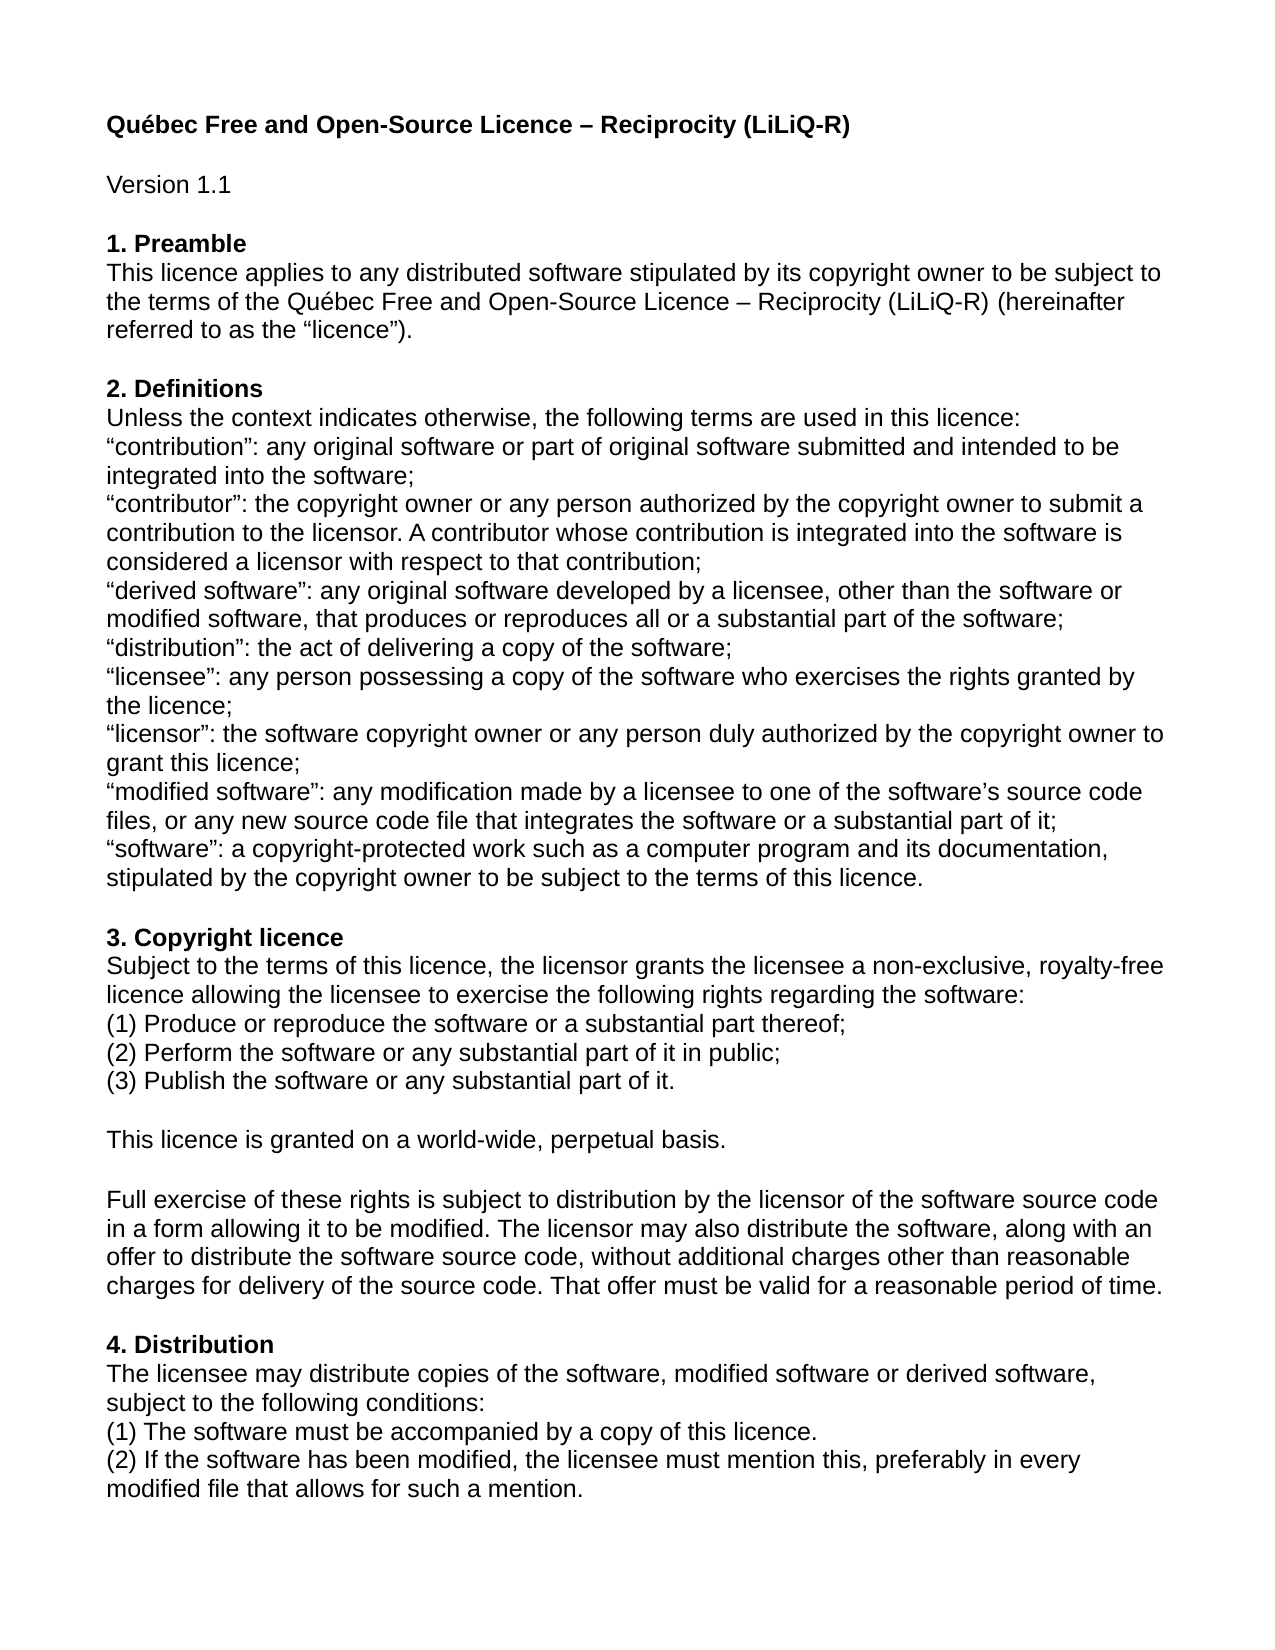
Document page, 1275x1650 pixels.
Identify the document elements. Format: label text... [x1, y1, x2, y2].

text “derived software”: any original software developed by a licensee, other than the software or modified software, that produces or reproduces all or a substantial part of the software; [106, 576, 1167, 633]
text (1) Produce or reproduce the software or a substantial part thereof; [106, 1009, 1167, 1037]
text (2) If the software has been modified, the licensee must mention this, preferably in every modified file that allows for such a mention. [106, 1445, 1167, 1503]
text (1) The software must be accompanied by a copy of this licence. [106, 1417, 1167, 1445]
text Subject to the terms of this licence, the licensor grants the licensee a non-exclusive, royalty-free licence allowing the licensee to exercise the following rights regarding the software: [106, 951, 1167, 1009]
text The licensee may distribute copies of the software, modified software or derived software, subject to the following conditions: [106, 1359, 1167, 1417]
text Full exercise of these rights is subject to distribution by the licensor of the software source code in a form allowing it to be modified. The licensor may also distribute the software, along with an offer to distribute the software source code, without additional charges other than reasonable charges for delivery of the source code. That offer must be valid for a reasonable period of time. [106, 1185, 1167, 1300]
text Unless the context indicates otherwise, the following terms are used in this licence: [106, 403, 1167, 432]
text Québec Free and Open-Source Licence – Reciprocity (LiLiQ-R) [106, 110, 1167, 139]
text This licence is granted on a world-wide, perpetual basis. [106, 1126, 1167, 1154]
text (3) Publish the software or any substantial part of it. [106, 1066, 1167, 1095]
text “licensor”: the software copyright owner or any person duly authorized by the copyright owner to grant this licence; [106, 719, 1167, 777]
text “distribution”: the act of delivering a copy of the software; [106, 633, 1167, 662]
text (2) Perform the software or any substantial part of it in public; [106, 1037, 1167, 1066]
text “contributor”: the copyright owner or any person authorized by the copyright owner to submit a contribution to the licensor. A contributor whose contribution is integrated into the software is considered a licensor with respect to that contribution; [106, 489, 1167, 576]
text 3. Copyright licence [106, 922, 1167, 951]
text 2. Definitions [106, 374, 1167, 403]
text “software”: a copyright-protected work such as a computer program and its documentation, stipulated by the copyright owner to be subject to the terms of this licence. [106, 834, 1167, 892]
text “contribution”: any original software or part of original software submitted and intended to be integrated into the software; [106, 432, 1167, 489]
text This licence applies to any distributed software stipulated by its copyright owner to be subject to the terms of the Québec Free and Open-Source Licence – Reciprocity (LiLiQ-R) (hereinafter referred to as the “licence”). [106, 258, 1167, 344]
text “modified software”: any modification made by a licensee to one of the software’s source code files, or any new source code file that integrates the software or a substantial part of it; [106, 777, 1167, 834]
text 4. Distribution [106, 1330, 1167, 1359]
text “licensee”: any person possessing a copy of the software who exercises the rights granted by the licence; [106, 662, 1167, 719]
text 1. Preamble [106, 229, 1167, 258]
text Version 1.1 [106, 170, 1167, 198]
